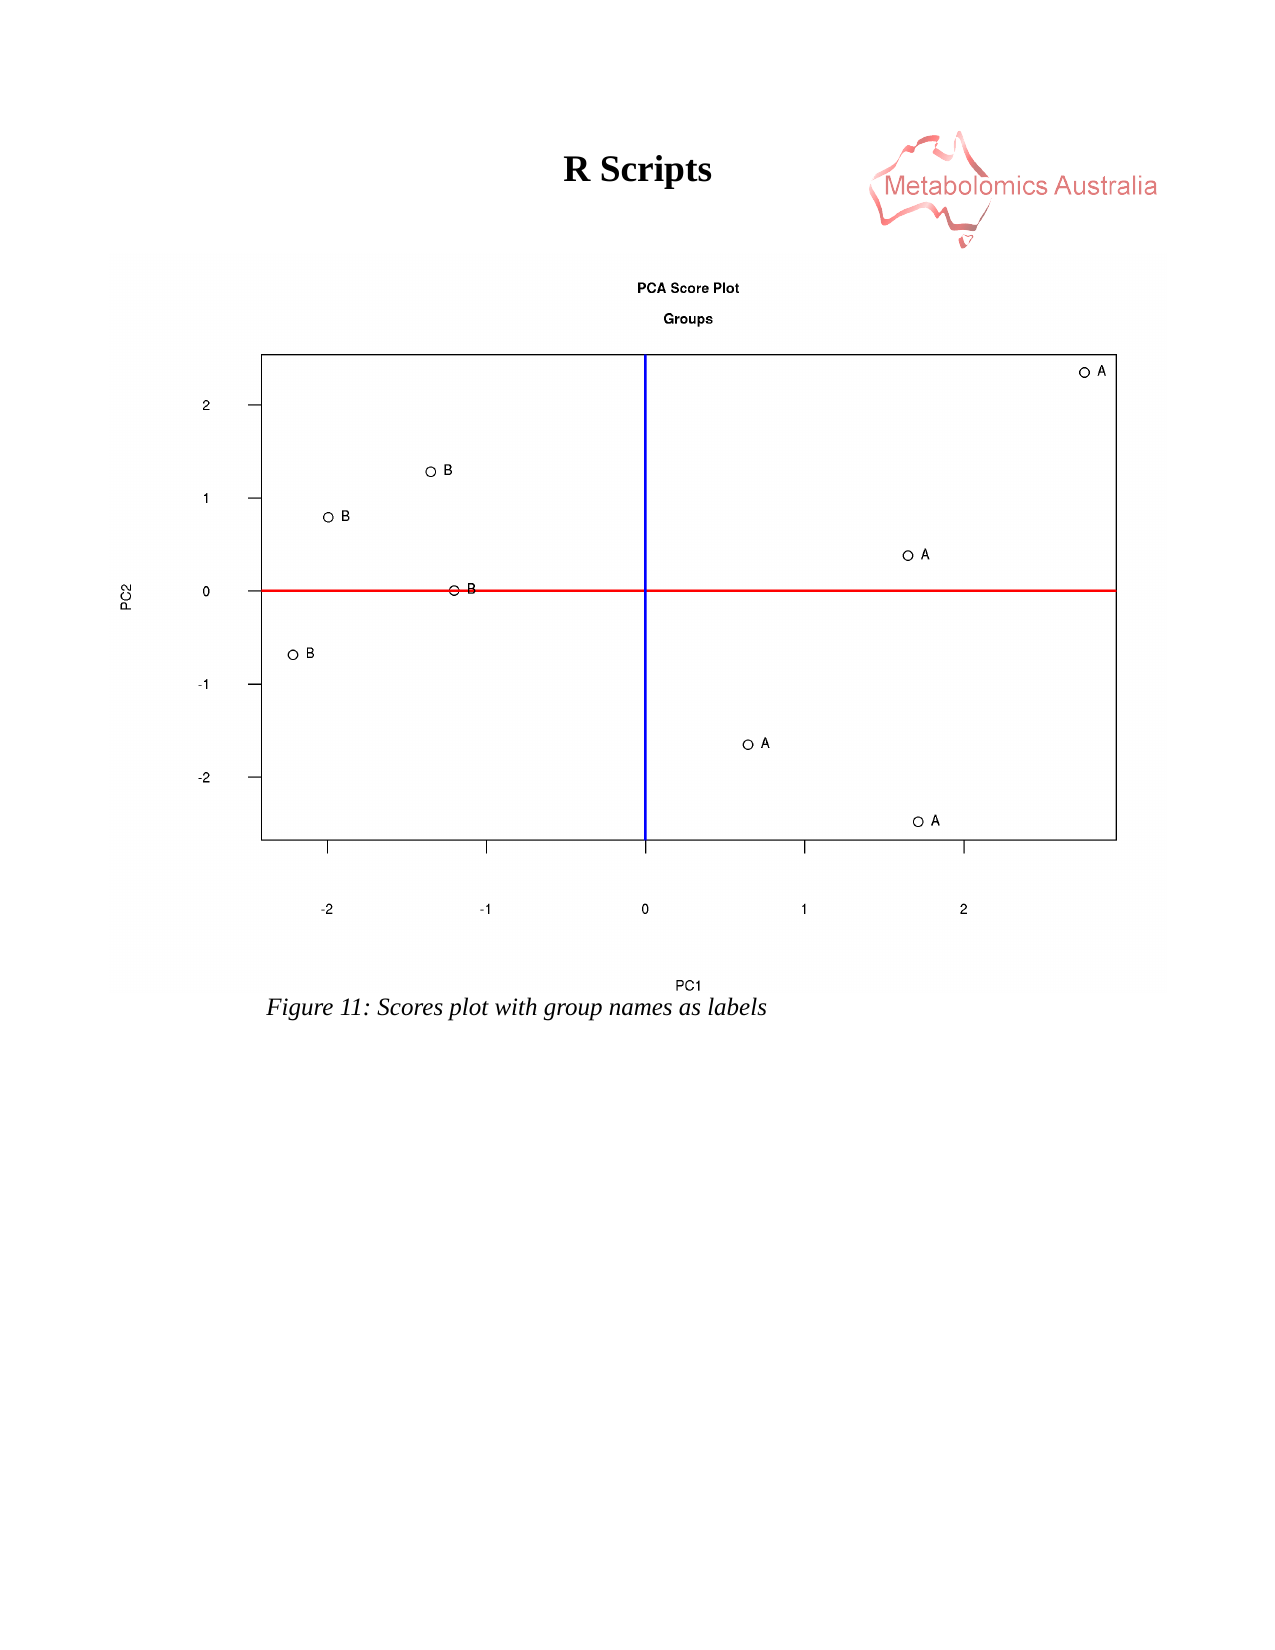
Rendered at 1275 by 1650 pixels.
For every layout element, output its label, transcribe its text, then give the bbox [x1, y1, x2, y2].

text Figure 11: Scores plot with group names as labels [266, 993, 1011, 1021]
picture [108, 253, 1167, 993]
